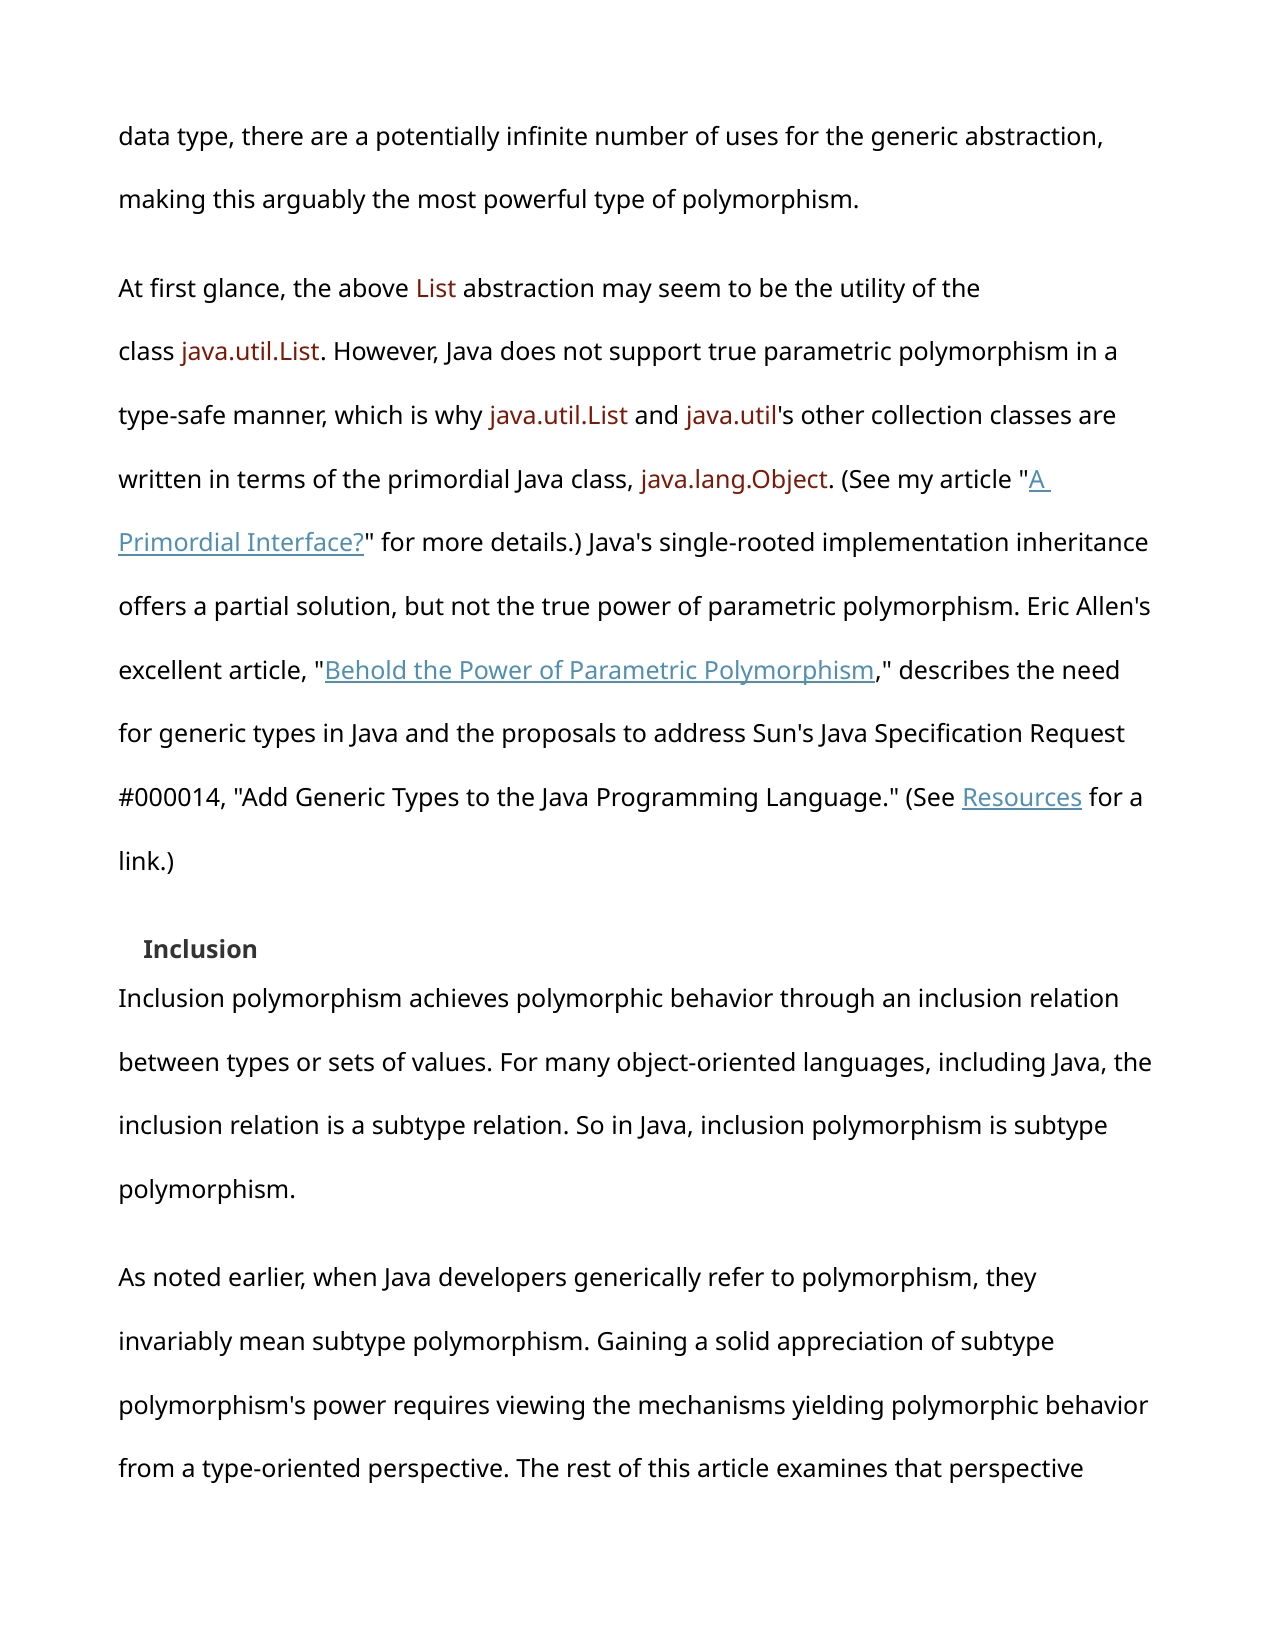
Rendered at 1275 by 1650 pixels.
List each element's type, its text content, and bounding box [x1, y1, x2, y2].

text Inclusion polymorphism achieves polymorphic behavior through an inclusion relation between types or sets of values. For many object-oriented languages, including Java, the inclusion relation is a subtype relation. So in Java, inclusion polymorphism is subtype polymorphism. [118, 981, 1157, 1206]
text data type, there are a potentially infinite number of uses for the generic abstraction, making this arguably the most powerful type of polymorphism. [118, 118, 1157, 216]
subtitle Inclusion [143, 932, 1157, 966]
text As noted earlier, when Java developers generically refer to polymorphism, they invariably mean subtype polymorphism. Gaining a solid appreciation of subtype polymorphism's power requires viewing the mechanisms yielding polymorphic behavior from a type-oriented perspective. The rest of this article examines that perspective [118, 1260, 1157, 1485]
text At first glance, the above List abstraction may seem to be the utility of the class java.util.List. However, Java does not support true parametric polymorphism in a type-safe manner, which is why java.util.List and java.util's other collection classes are written in terms of the primordial Java class, java.lang.Object. (See my article "A Primordial Interface?" for more details.) Java's single-rooted implementation inheritance offers a partial solution, but not the true power of parametric polymorphism. Eric Allen's excellent article, "Behold the Power of Parametric Polymorphism," describes the need for generic types in Java and the proposals to address Sun's Java Specification Request #000014, "Add Generic Types to the Java Programming Language." (See Resources for a link.) [118, 270, 1157, 877]
